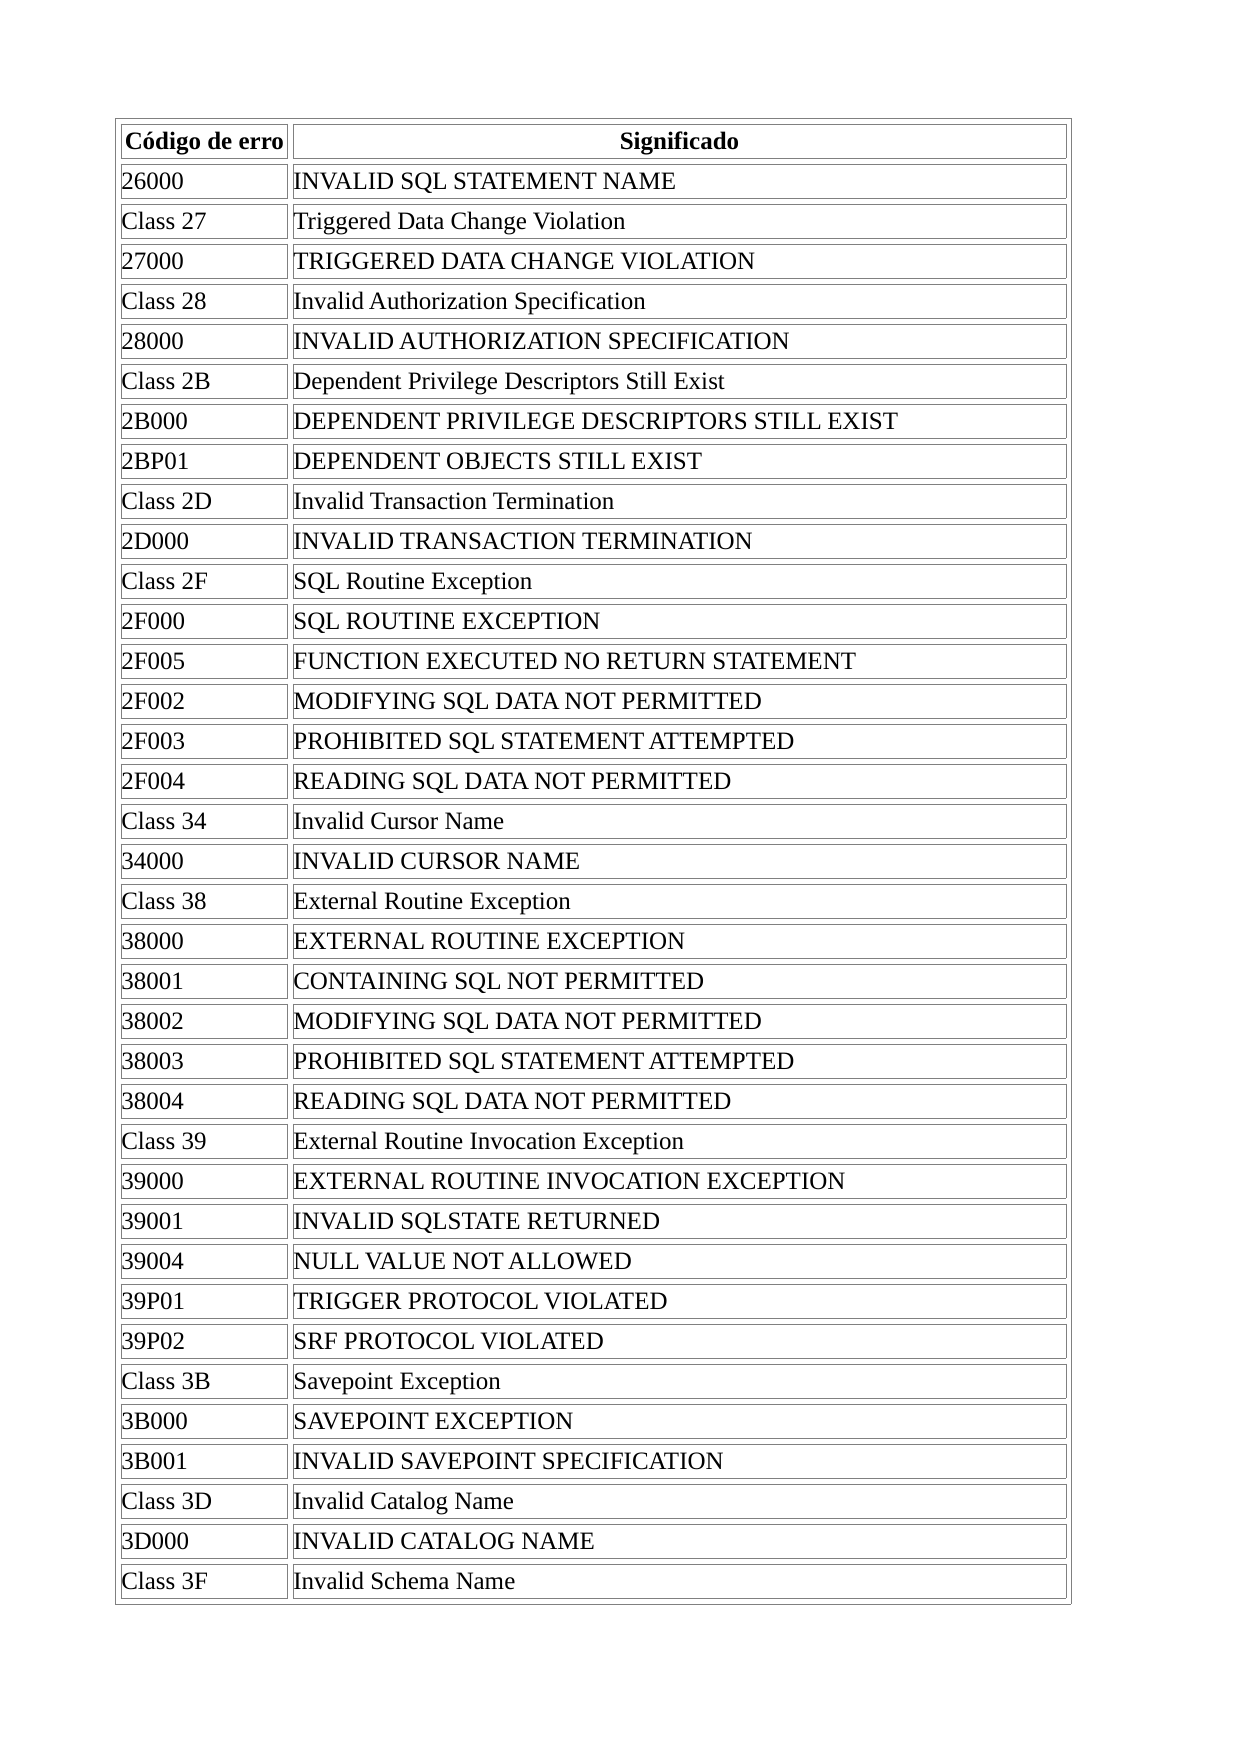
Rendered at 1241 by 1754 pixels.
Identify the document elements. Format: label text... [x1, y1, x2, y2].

table_cell 38004 [118, 1078, 290, 1118]
table_cell INVALID SQLSTATE RETURNED [290, 1198, 1068, 1238]
table_cell 2F005 [118, 638, 290, 678]
table_cell 34000 [118, 838, 290, 878]
table_cell Class 28 [118, 278, 290, 318]
table_cell 39001 [118, 1198, 290, 1238]
table_cell 2F004 [118, 758, 290, 798]
table_cell INVALID TRANSACTION TERMINATION [290, 518, 1068, 558]
table_cell 3B000 [118, 1398, 290, 1438]
table_cell SQL Routine Exception [290, 558, 1068, 598]
table_cell PROHIBITED SQL STATEMENT ATTEMPTED [290, 1038, 1068, 1078]
table_cell MODIFYING SQL DATA NOT PERMITTED [290, 998, 1068, 1038]
table_cell Class 3B [118, 1358, 290, 1398]
table_cell EXTERNAL ROUTINE EXCEPTION [290, 918, 1068, 958]
table_cell Class 3D [118, 1478, 290, 1518]
table_cell 3B001 [118, 1438, 290, 1478]
table_cell INVALID CURSOR NAME [290, 838, 1068, 878]
table_cell Class 2F [118, 558, 290, 598]
table_cell Invalid Cursor Name [290, 798, 1068, 838]
table_cell External Routine Invocation Exception [290, 1118, 1068, 1158]
table_cell SQL ROUTINE EXCEPTION [290, 598, 1068, 638]
table_cell EXTERNAL ROUTINE INVOCATION EXCEPTION [290, 1158, 1068, 1198]
table_cell Class 34 [118, 798, 290, 838]
table_header Significado [290, 119, 1068, 158]
table_cell READING SQL DATA NOT PERMITTED [290, 758, 1068, 798]
table_cell Class 39 [118, 1118, 290, 1158]
table_cell 2D000 [118, 518, 290, 558]
table_cell FUNCTION EXECUTED NO RETURN STATEMENT [290, 638, 1068, 678]
table_cell TRIGGERED DATA CHANGE VIOLATION [290, 238, 1068, 278]
table_cell 2B000 [118, 398, 290, 438]
table_cell DEPENDENT OBJECTS STILL EXIST [290, 438, 1068, 478]
table_cell Dependent Privilege Descriptors Still Exist [290, 358, 1068, 398]
table_cell Invalid Catalog Name [290, 1478, 1068, 1518]
table_cell 38002 [118, 998, 290, 1038]
table_cell 3D000 [118, 1518, 290, 1558]
table_cell CONTAINING SQL NOT PERMITTED [290, 958, 1068, 998]
table_cell 2BP01 [118, 438, 290, 478]
table_cell Class 2D [118, 478, 290, 518]
table_cell PROHIBITED SQL STATEMENT ATTEMPTED [290, 718, 1068, 758]
table_cell DEPENDENT PRIVILEGE DESCRIPTORS STILL EXIST [290, 398, 1068, 438]
table_cell INVALID AUTHORIZATION SPECIFICATION [290, 318, 1068, 358]
table_cell 38003 [118, 1038, 290, 1078]
table_cell MODIFYING SQL DATA NOT PERMITTED [290, 678, 1068, 718]
table_cell INVALID CATALOG NAME [290, 1518, 1068, 1558]
table_cell 39P01 [118, 1278, 290, 1318]
table_cell Class 2B [118, 358, 290, 398]
table_cell 39004 [118, 1238, 290, 1278]
table_cell Savepoint Exception [290, 1358, 1068, 1398]
table_cell 28000 [118, 318, 290, 358]
table_cell 26000 [118, 158, 290, 198]
table_cell INVALID SAVEPOINT SPECIFICATION [290, 1438, 1068, 1478]
table_header Código de erro [118, 119, 290, 158]
table_cell Class 38 [118, 878, 290, 918]
table_cell Invalid Authorization Specification [290, 278, 1068, 318]
table_cell External Routine Exception [290, 878, 1068, 918]
table_cell 38000 [118, 918, 290, 958]
table_cell Class 27 [118, 198, 290, 238]
table_cell 39P02 [118, 1318, 290, 1358]
table_cell Invalid Transaction Termination [290, 478, 1068, 518]
table_cell SRF PROTOCOL VIOLATED [290, 1318, 1068, 1358]
table_cell NULL VALUE NOT ALLOWED [290, 1238, 1068, 1278]
table_cell 39000 [118, 1158, 290, 1198]
table_cell SAVEPOINT EXCEPTION [290, 1398, 1068, 1438]
table_cell 2F002 [118, 678, 290, 718]
table_cell INVALID SQL STATEMENT NAME [290, 158, 1068, 198]
table_cell 2F000 [118, 598, 290, 638]
table_cell TRIGGER PROTOCOL VIOLATED [290, 1278, 1068, 1318]
table_cell 38001 [118, 958, 290, 998]
table_cell Invalid Schema Name [290, 1558, 1068, 1598]
table_cell 2F003 [118, 718, 290, 758]
table_cell Triggered Data Change Violation [290, 198, 1068, 238]
table_cell Class 3F [118, 1558, 290, 1598]
table_cell 27000 [118, 238, 290, 278]
table_cell READING SQL DATA NOT PERMITTED [290, 1078, 1068, 1118]
